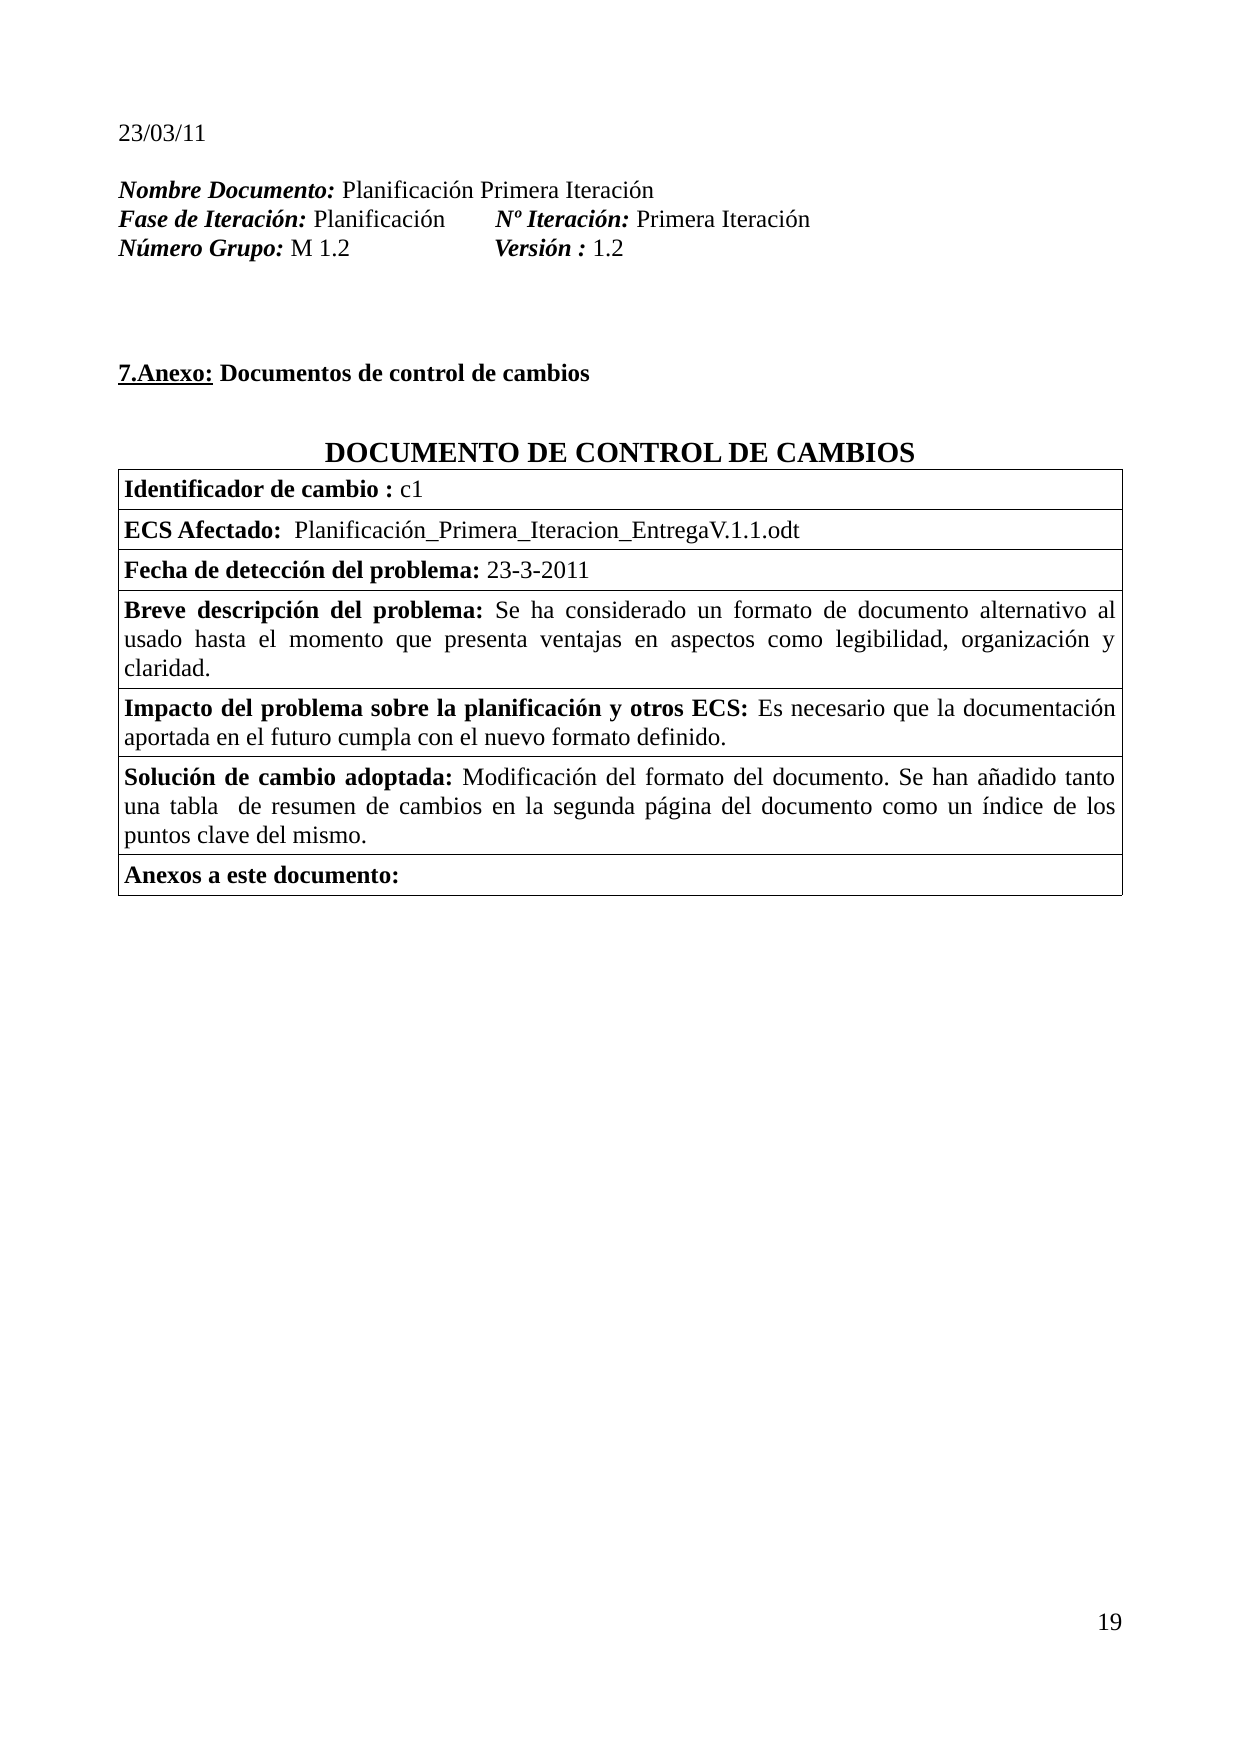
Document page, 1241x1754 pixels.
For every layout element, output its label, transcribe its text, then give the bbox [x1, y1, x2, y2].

table_cell Fecha de detección del problema: 23-3-2011 [119, 550, 1122, 589]
table_cell Anexos a este documento: [119, 855, 1122, 894]
table_cell Impacto del problema sobre la planificación y otros ECS: Es necesario que la documentación aportada en el futuro cumpla con el nuevo formato definido. [119, 689, 1122, 756]
text DOCUMENTO DE CONTROL DE CAMBIOS [118, 435, 1122, 469]
table_cell Breve descripción del problema: Se ha considerado un formato de documento alternativo al usado hasta el momento que presenta ventajas en aspectos como legibilidad, organización y claridad. [119, 591, 1122, 687]
table_cell Solución de cambio adoptada: Modificación del formato del documento. Se han añadido tanto una tabla de resumen de cambios en la segunda página del documento como un índice de los puntos clave del mismo. [119, 757, 1122, 854]
table_cell ECS Afectado: Planificación_Primera_Iteracion_EntregaV.1.1.odt [119, 510, 1122, 549]
list 7.Anexo: Documentos de control de cambios [118, 358, 1122, 387]
table_header Identificador de cambio : c1 [119, 470, 1122, 509]
